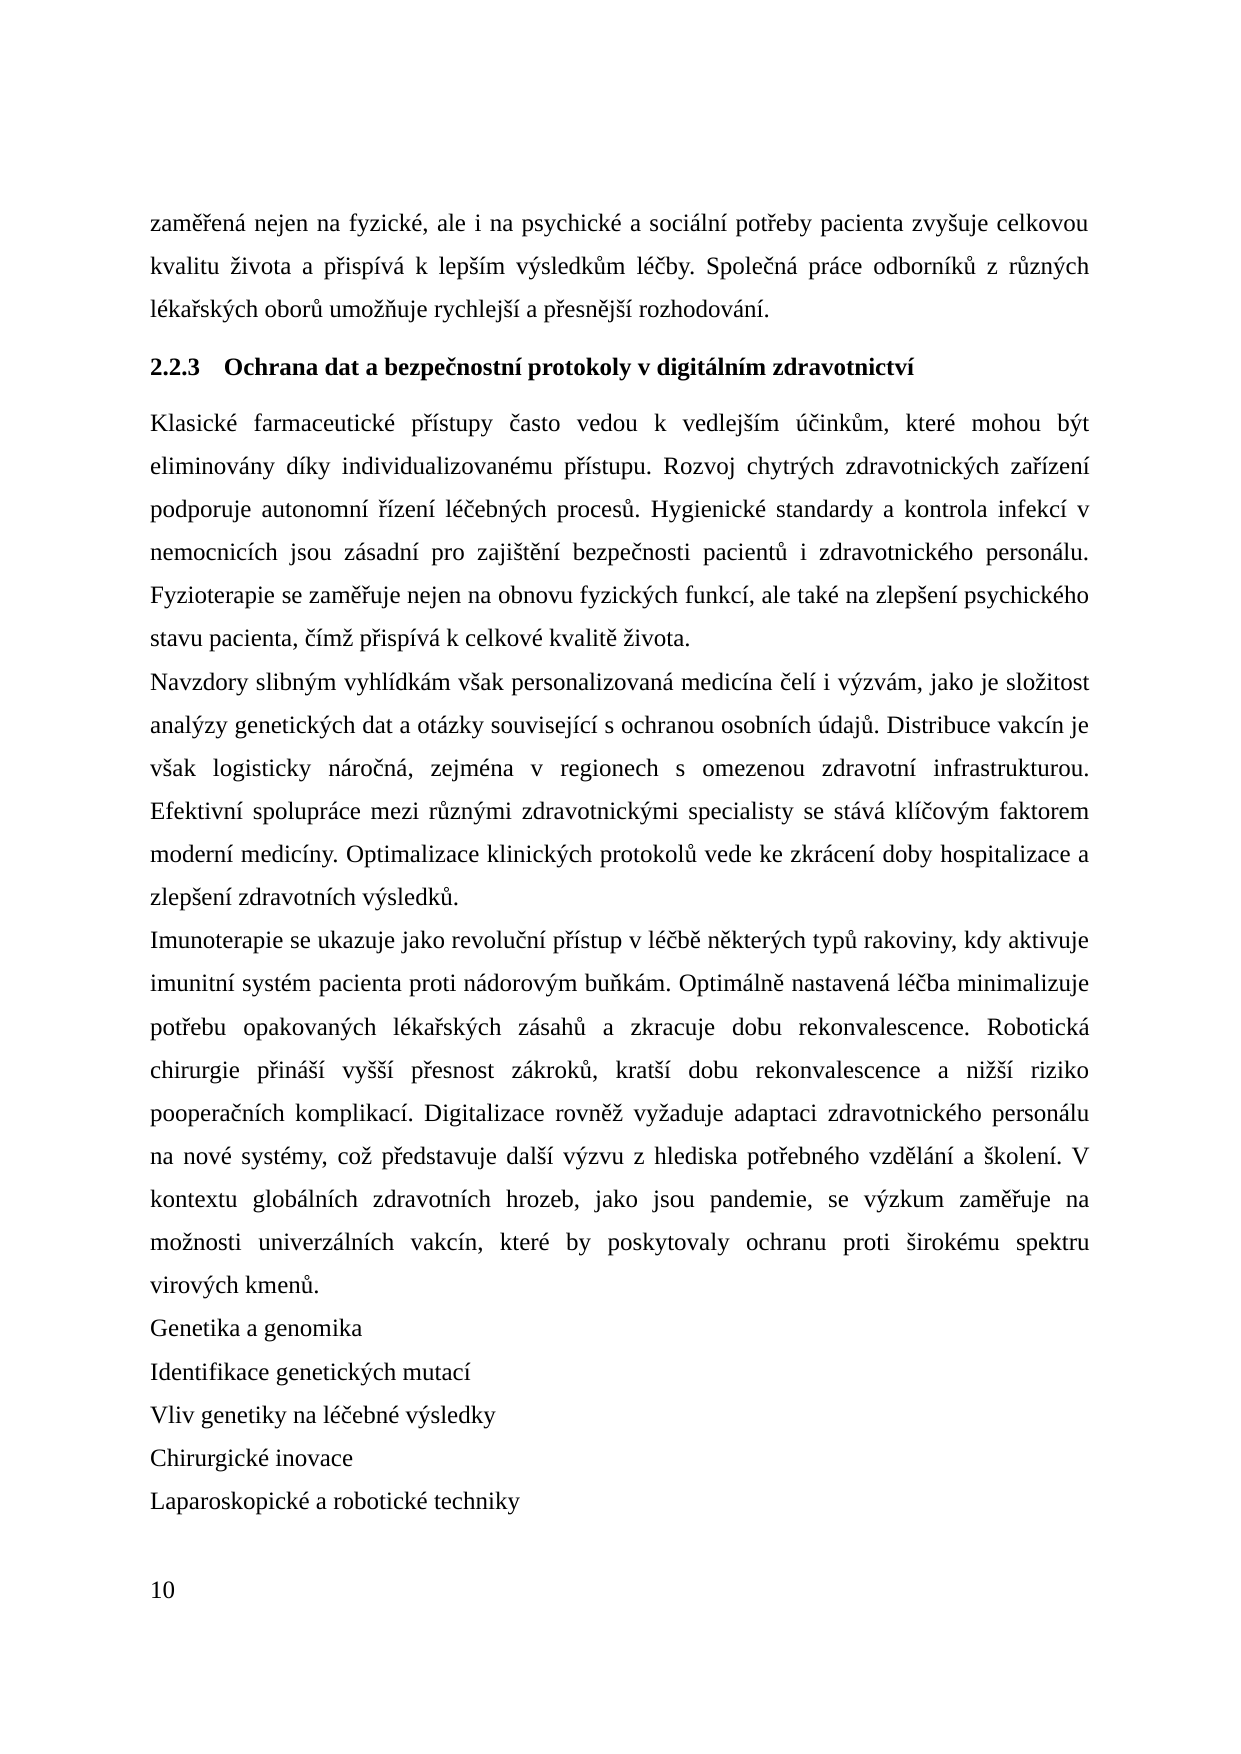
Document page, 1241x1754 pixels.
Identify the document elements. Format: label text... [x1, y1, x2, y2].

text Chirurgické inovace [150, 1443, 1090, 1472]
text zaměřená nejen na fyzické, ale i na psychické a sociální potřeby pacienta zvyšuje celkovou kvalitu života a přispívá k lepším výsledkům léčby. Společná práce odborníků z různých lékařských oborů umožňuje rychlejší a přesnější rozhodování. [150, 208, 1090, 323]
text Vliv genetiky na léčebné výsledky [150, 1400, 1090, 1428]
text Identifikace genetických mutací [150, 1357, 1090, 1385]
text Navzdory slibným vyhlídkám však personalizovaná medicína čelí i výzvám, jako je složitost analýzy genetických dat a otázky související s ochranou osobních údajů. Distribuce vakcín je však logisticky náročná, zejména v regionech s omezenou zdravotní infrastrukturou. Efektivní spolupráce mezi různými zdravotnickými specialisty se stává klíčovým faktorem moderní medicíny. Optimalizace klinických protokolů vede ke zkrácení doby hospitalizace a zlepšení zdravotních výsledků. [150, 667, 1090, 911]
text Klasické farmaceutické přístupy často vedou k vedlejším účinkům, které mohou být eliminovány díky individualizovanému přístupu. Rozvoj chytrých zdravotnických zařízení podporuje autonomní řízení léčebných procesů. Hygienické standardy a kontrola infekcí v nemocnicích jsou zásadní pro zajištění bezpečnosti pacientů i zdravotnického personálu. Fyzioterapie se zaměřuje nejen na obnovu fyzických funkcí, ale také na zlepšení psychického stavu pacienta, čímž přispívá k celkové kvalitě života. [150, 408, 1090, 652]
text Genetika a genomika [150, 1313, 1090, 1342]
subtitle Ochrana dat a bezpečnostní protokoly v digitálním zdravotnictví [150, 352, 1090, 381]
text Imunoterapie se ukazuje jako revoluční přístup v léčbě některých typů rakoviny, kdy aktivuje imunitní systém pacienta proti nádorovým buňkám. Optimálně nastavená léčba minimalizuje potřebu opakovaných lékařských zásahů a zkracuje dobu rekonvalescence. Robotická chirurgie přináší vyšší přesnost zákroků, kratší dobu rekonvalescence a nižší riziko pooperačních komplikací. Digitalizace rovněž vyžaduje adaptaci zdravotnického personálu na nové systémy, což představuje další výzvu z hlediska potřebného vzdělání a školení. V kontextu globálních zdravotních hrozeb, jako jsou pandemie, se výzkum zaměřuje na možnosti univerzálních vakcín, které by poskytovaly ochranu proti širokému spektru virových kmenů. [150, 925, 1090, 1299]
text Laparoskopické a robotické techniky [150, 1486, 1090, 1515]
